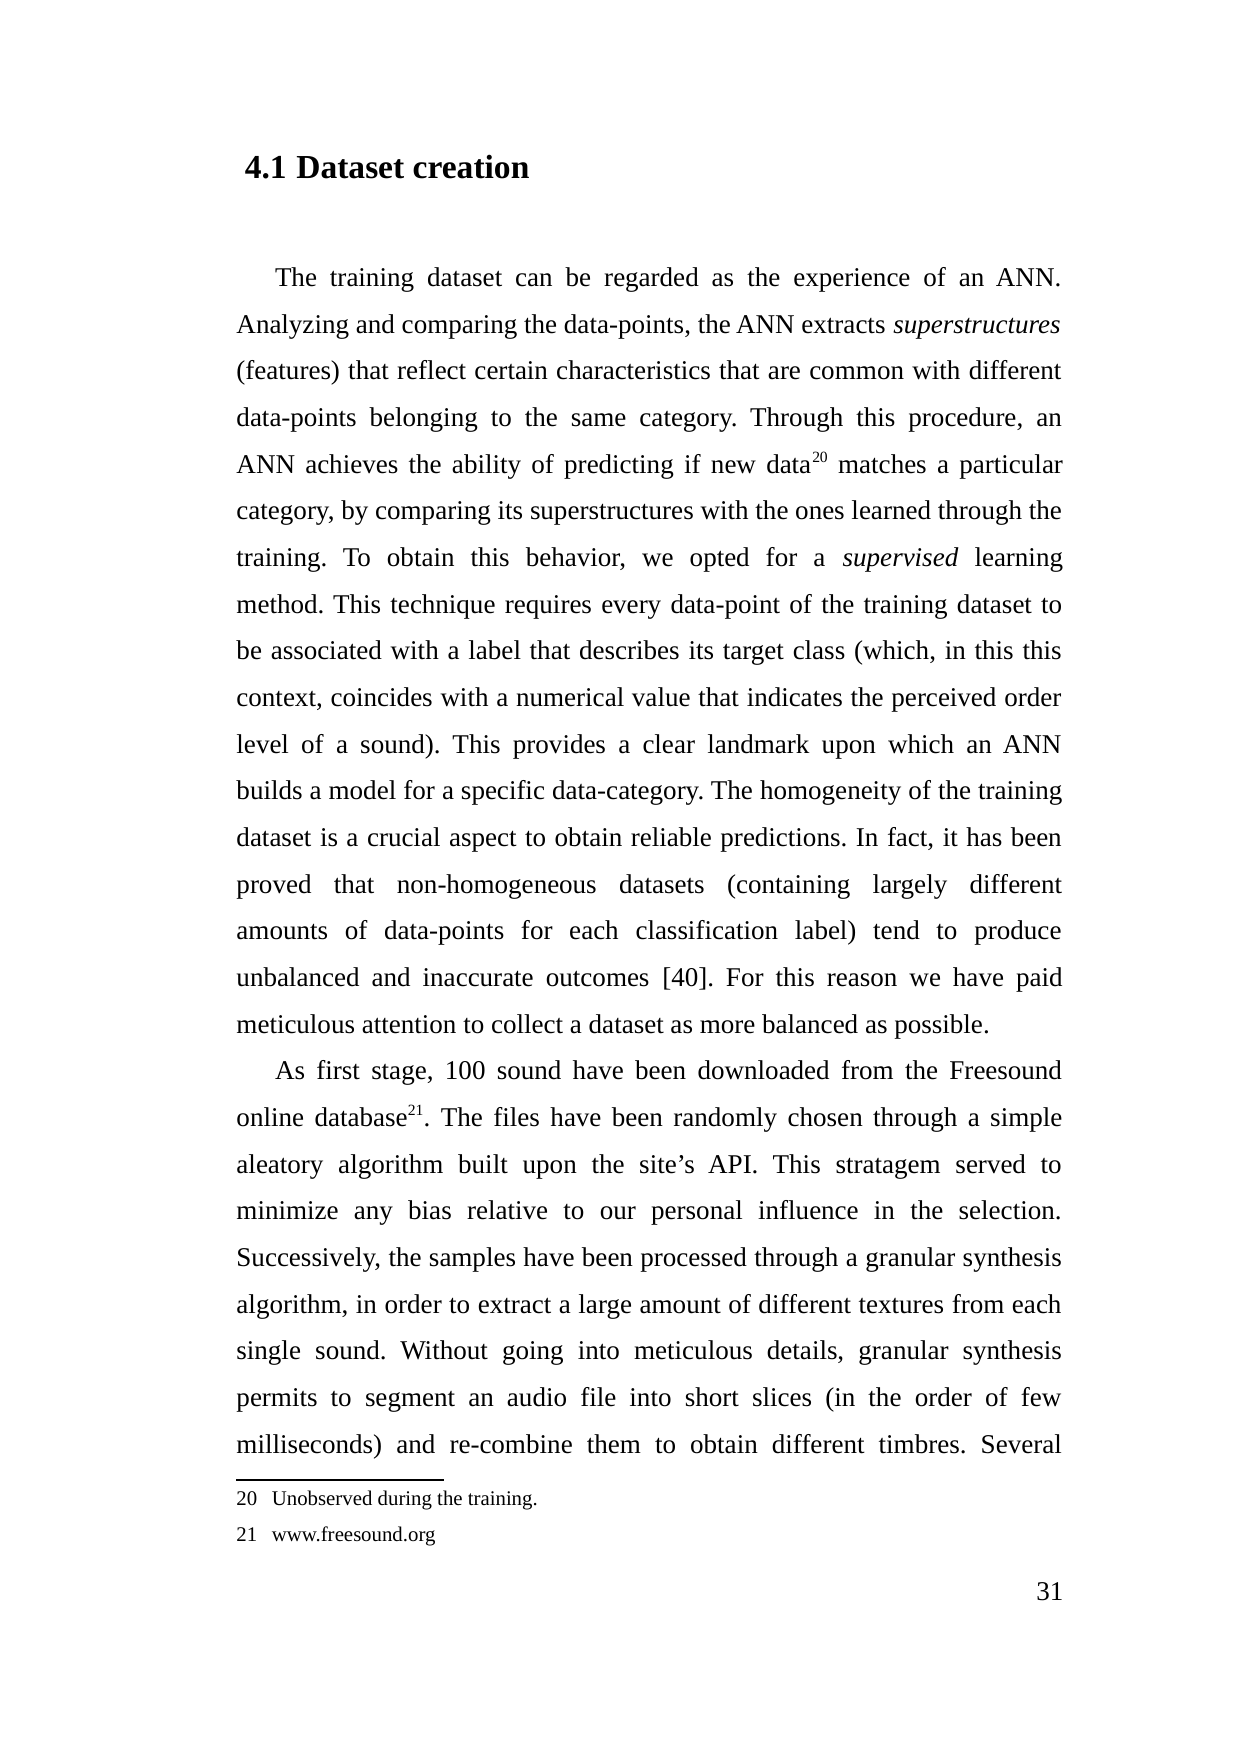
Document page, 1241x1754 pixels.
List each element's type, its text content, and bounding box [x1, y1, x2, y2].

text Unobserved during the training. [236, 1486, 1063, 1510]
text As first stage, 100 sound have been downloaded from the Freesound online database. The files have been randomly chosen through a simple aleatory algorithm built upon the site’s API. This stratagem served to minimize any bias relative to our personal influence in the selection. Successively, the samples have been processed through a granular synthesis algorithm, in order to extract a large amount of different textures from each single sound. Without going into meticulous details, granular synthesis permits to segment an audio file into short slices (in the order of few milliseconds) and re-combine them to obtain different timbres. Several [236, 1054, 1063, 1459]
text www.freesound.org [236, 1522, 1063, 1546]
subtitle Dataset creation [236, 148, 1063, 186]
text The training dataset can be regarded as the experience of an ANN. Analyzing and comparing the data-points, the ANN extracts superstructures (features) that reflect certain characteristics that are common with different data-points belonging to the same category. Through this procedure, an ANN achieves the ability of predicting if new data matches a particular category, by comparing its superstructures with the ones learned through the training. To obtain this behavior, we opted for a supervised learning method. This technique requires every data-point of the training dataset to be associated with a label that describes its target class (which, in this this context, coincides with a numerical value that indicates the perceived order level of a sound). This provides a clear landmark upon which an ANN builds a model for a specific data-category. The homogeneity of the training dataset is a crucial aspect to obtain reliable predictions. In fact, it has been proved that non-homogeneous datasets (containing largely different amounts of data-points for each classification label) tend to produce unbalanced and inaccurate outcomes [40]. For this reason we have paid meticulous attention to collect a dataset as more balanced as possible. [236, 261, 1063, 1039]
